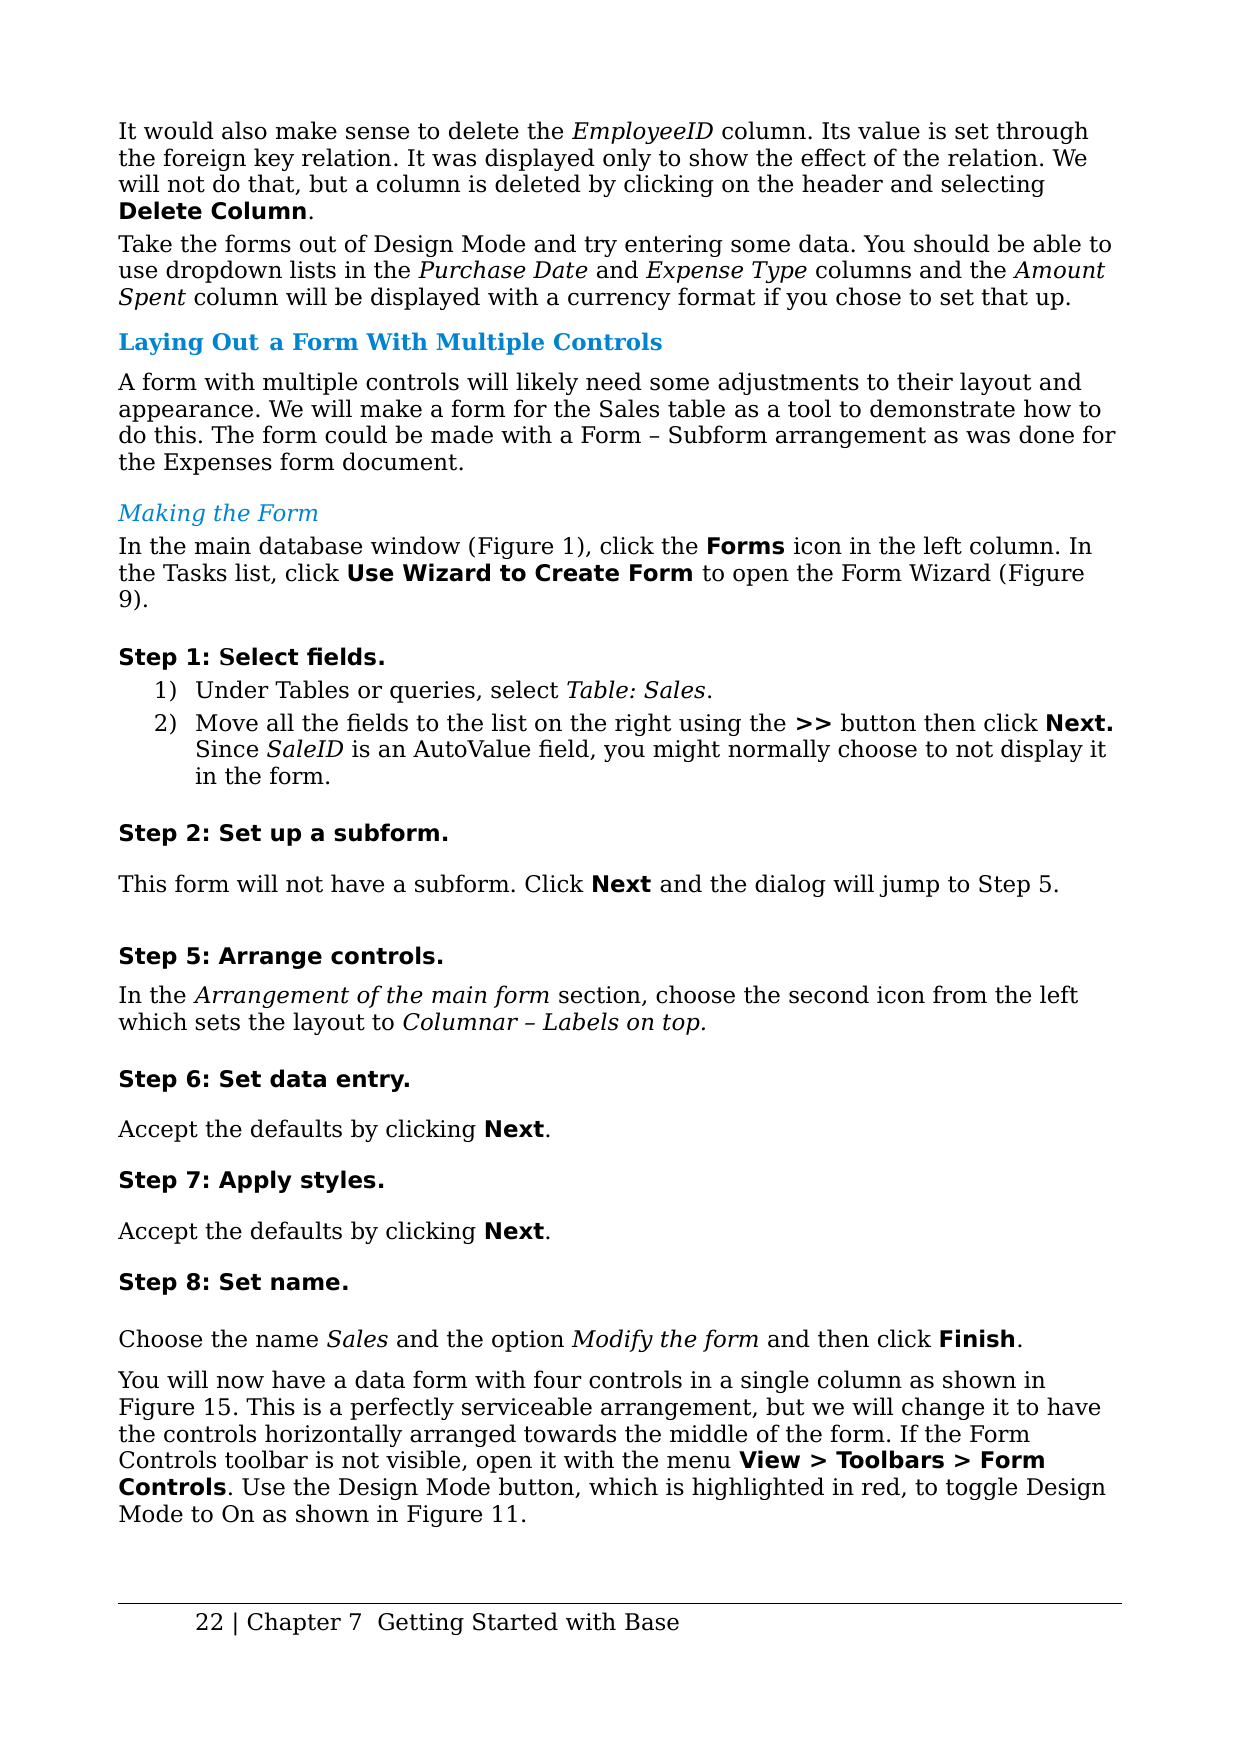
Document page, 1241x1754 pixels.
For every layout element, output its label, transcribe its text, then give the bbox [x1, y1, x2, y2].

text Take the forms out of Design Mode and try entering some data. You should be able to use dropdown lists in the Purchase Date and Expense Type columns and the Amount Spent column will be displayed with a currency format if you chose to set that up. [118, 231, 1122, 311]
text You will now have a data form with four controls in a single column as shown in Figure 15. This is a perfectly serviceable arrangement, but we will change it to have the controls horizontally arranged towards the middle of the form. If the Form Controls toolbar is not visible, open it with the menu View > Toolbars > Form Controls. Use the Design Mode button, which is highlighted in red, to toggle Design Mode to On as shown in Figure 11. [118, 1367, 1122, 1527]
text Step 1: Select fields. [118, 643, 1122, 670]
list Move all the fields to the list on the right using the >> button then click Next. Since SaleID is an AutoValue field, you might normally choose to not display it in the form. [177, 710, 1122, 790]
text In the Arrangement of the main form section, choose the second icon from the left which sets the layout to Columnar – Labels on top. [118, 982, 1122, 1036]
text Step 8: Set name. [118, 1269, 1122, 1296]
text Step 7: Apply styles. [118, 1167, 1122, 1194]
text Step 5: Arrange controls. [118, 943, 1122, 970]
text Step 6: Set data entry. [118, 1066, 1122, 1092]
text This form will not have a subform. Click Next and the dialog will jump to Step 5. [118, 871, 1122, 897]
list Under Tables or queries, select Table: Sales. [177, 677, 1122, 703]
text Accept the defaults by clicking Next. [118, 1218, 1122, 1245]
text In the main database window (Figure 1), click the Forms icon in the left column. In the Tasks list, click Use Wizard to Create Form to open the Form Wizard (Figure 9). [118, 533, 1122, 613]
text Accept the defaults by clicking Next. [118, 1117, 1122, 1143]
text It would also make sense to delete the EmployeeID column. Its value is set through the foreign key relation. It was displayed only to show the effect of the relation. We will not do that, but a column is deleted by clicking on the header and selecting Delete Column. [118, 118, 1122, 225]
text A form with multiple controls will likely need some adjustments to their layout and appearance. We will make a form for the Sales table as a tool to demonstrate how to do this. The form could be made with a Form – Subform arrangement as was done for the Expenses form document. [118, 369, 1122, 476]
text Step 2: Set up a subform. [118, 820, 1122, 847]
subtitle Laying Out a Form With Multiple Controls [118, 323, 1122, 357]
subtitle Making the Form [118, 500, 1122, 527]
text Choose the name Sales and the option Modify the form and then click Finish. [118, 1326, 1122, 1353]
